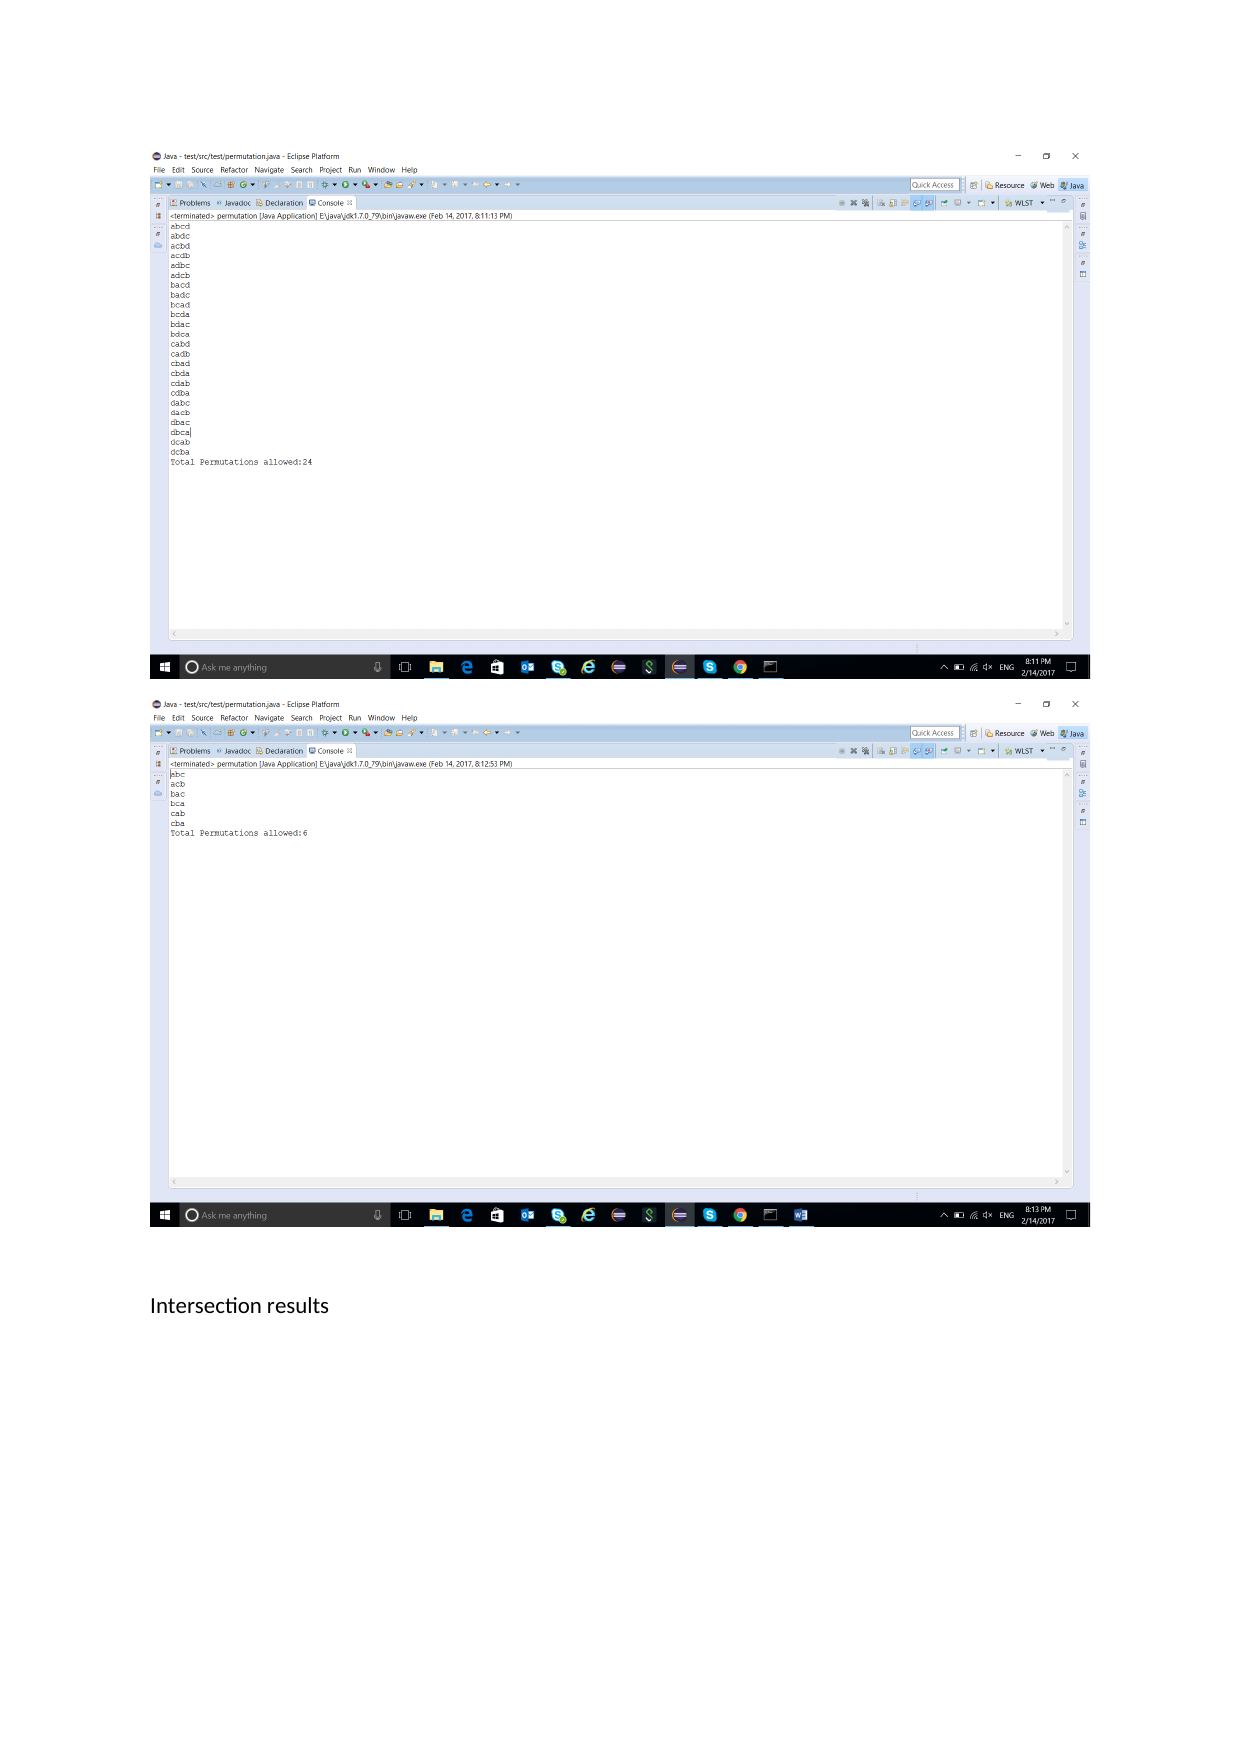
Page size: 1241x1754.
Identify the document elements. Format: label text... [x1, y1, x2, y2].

text Intersection results [150, 1291, 1090, 1319]
